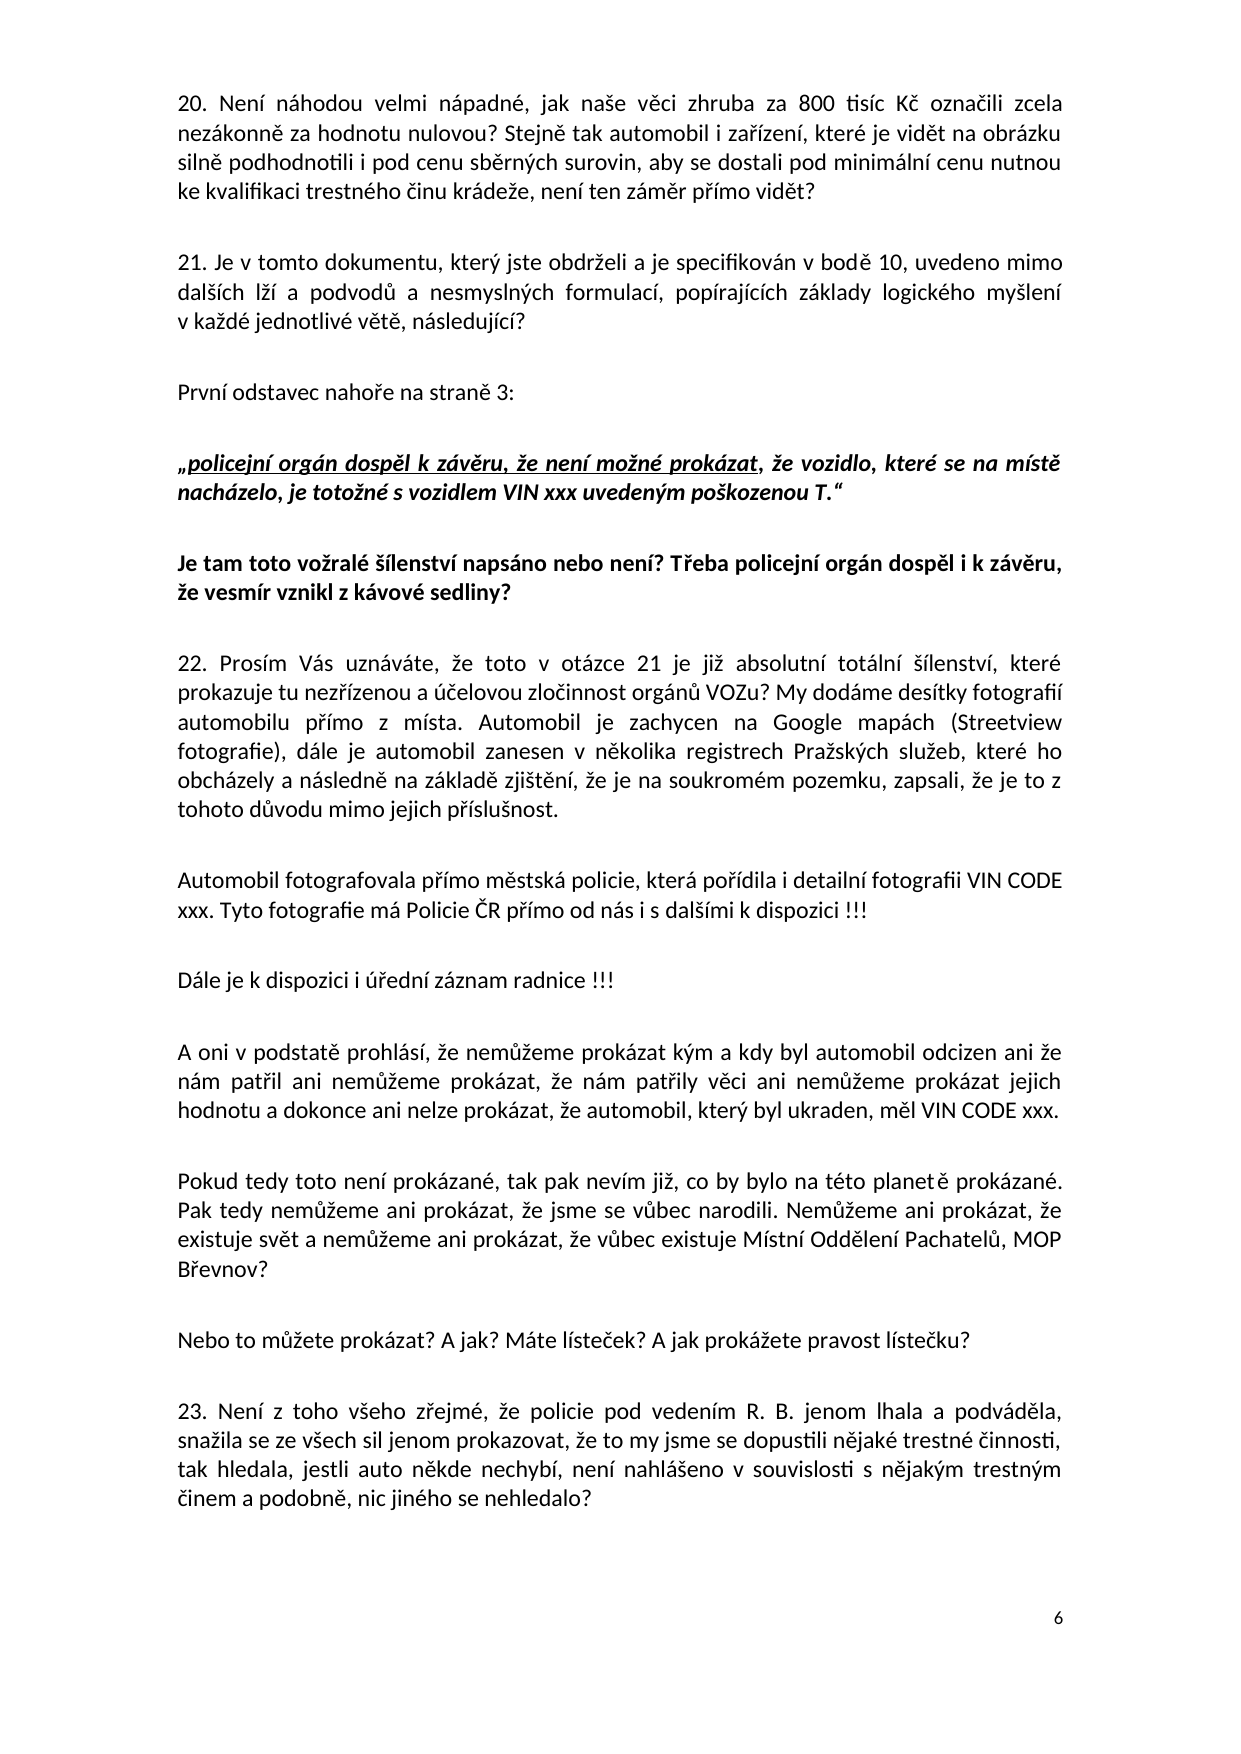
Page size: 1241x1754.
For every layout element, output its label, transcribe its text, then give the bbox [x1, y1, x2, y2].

text 20. Není náhodou velmi nápadné, jak naše věci zhruba za 800 tisíc Kč označili zcela nezákonně za hodnotu nulovou? Stejně tak automobil i zařízení, které je vidět na obrázku silně podhodnotili i pod cenu sběrných surovin, aby se dostali pod minimální cenu nutnou ke kvalifikaci trestného činu krádeže, není ten záměr přímo vidět? [177, 88, 1063, 206]
text 21. Je v tomto dokumentu, který jste obdrželi a je specifikován v bodě 10, uvedeno mimo dalších lží a podvodů a nesmyslných formulací, popírajících základy logického myšlení v každé jednotlivé větě, následující? [177, 247, 1063, 335]
text Dále je k dispozici i úřední záznam radnice !!! [177, 966, 1063, 995]
text První odstavec nahoře na straně 3: [177, 377, 1063, 406]
text Pokud tedy toto není prokázané, tak pak nevím již, co by bylo na této planetě prokázané. Pak tedy nemůžeme ani prokázat, že jsme se vůbec narodili. Nemůžeme ani prokázat, že existuje svět a nemůžeme ani prokázat, že vůbec existuje Místní Oddělení Pachatelů, MOP Břevnov? [177, 1166, 1063, 1283]
text „policejní orgán dospěl k závěru, že není možné prokázat, že vozidlo, které se na místě nacházelo, je totožné s vozidlem VIN xxx uvedeným poškozenou T.“ [177, 448, 1063, 506]
text A oni v podstatě prohlásí, že nemůžeme prokázat kým a kdy byl automobil odcizen ani že nám patřil ani nemůžeme prokázat, že nám patřily věci ani nemůžeme prokázat jejich hodnotu a dokonce ani nelze prokázat, že automobil, který byl ukraden, měl VIN CODE xxx. [177, 1037, 1063, 1124]
text 22. Prosím Vás uznáváte, že toto v otázce 21 je již absolutní totální šílenství, které prokazuje tu nezřízenou a účelovou zločinnost orgánů VOZu? My dodáme desítky fotografií automobilu přímo z místa. Automobil je zachycen na Google mapách (Streetview fotografie), dále je automobil zanesen v několika registrech Pražských služeb, které ho obcházely a následně na základě zjištění, že je na soukromém pozemku, zapsali, že je to z tohoto důvodu mimo jejich příslušnost. [177, 648, 1063, 824]
text Nebo to můžete prokázat? A jak? Máte lísteček? A jak prokážete pravost lístečku? [177, 1325, 1063, 1354]
text Automobil fotografovala přímo městská policie, která pořídila i detailní fotografii VIN CODE xxx. Tyto fotografie má Policie ČR přímo od nás i s dalšími k dispozici !!! [177, 865, 1063, 924]
text Je tam toto vožralé šílenství napsáno nebo není? Třeba policejní orgán dospěl i k závěru, že vesmír vznikl z kávové sedliny? [177, 548, 1063, 606]
text 23. Není z toho všeho zřejmé, že policie pod vedením R. B. jenom lhala a podváděla, snažila se ze všech sil jenom prokazovat, že to my jsme se dopustili nějaké trestné činnosti, tak hledala, jestli auto někde nechybí, není nahlášeno v souvislosti s nějakým trestným činem a podobně, nic jiného se nehledalo? [177, 1396, 1063, 1513]
